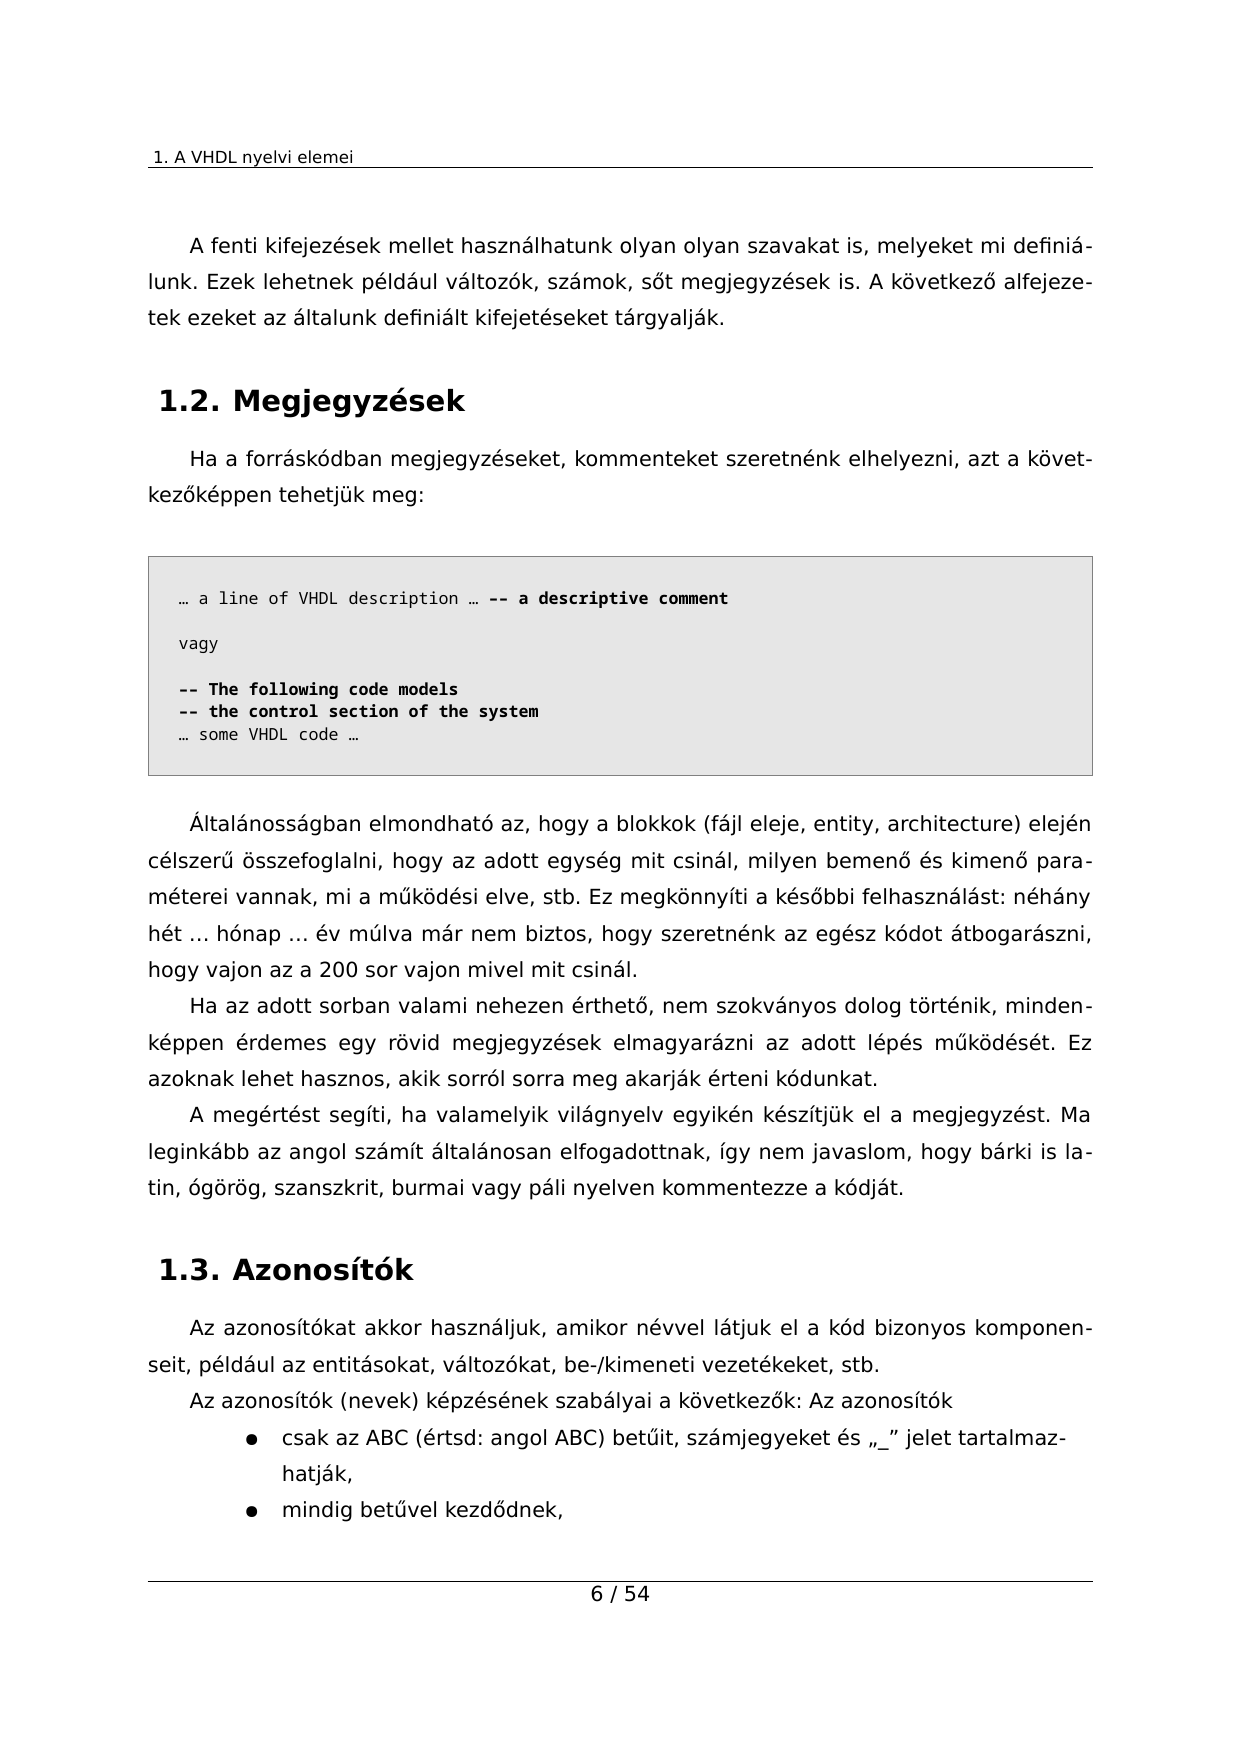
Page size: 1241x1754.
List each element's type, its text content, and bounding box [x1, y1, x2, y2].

list mindig betűvel kezdődnek, [244, 1498, 1093, 1522]
text Általánosságban elmondható az, hogy a blokkok (fájl eleje, entity, architecture) elején célszerű összefoglalni, hogy az adott egység mit csinál, milyen bemenő és kimenő para­méterei vannak, mi a működési elve, stb. Ez megkönnyíti a későbbi felhasználást: néhány hét … hónap … év múlva már nem biztos, hogy szeretnénk az egész kódot átbogarászni, hogy vajon az a 200 sor vajon mivel mit csinál. [148, 812, 1093, 982]
subtitle Megjegyzések [148, 384, 1093, 418]
text … a line of VHDL description … –– a descriptive comment [149, 557, 1092, 579]
text –– the control section of the system [149, 669, 1092, 692]
text –– The following code models [149, 647, 1092, 669]
text … some VHDL code … [149, 692, 1092, 775]
text A megértést segíti, ha valamelyik világnyelv egyikén készítjük el a megjegyzést. Ma leginkább az angol számít általánosan elfogadottnak, így nem javaslom, hogy bárki is la­tin, ógörög, szanszkrit, burmai vagy páli nyelven kommentezze a kódját. [148, 1103, 1093, 1200]
text Ha az adott sorban valami nehezen érthető, nem szokványos dolog történik, minden­képpen érdemes egy rövid megjegyzések elmagyarázni az adott lépés működését. Ez azoknak lehet hasznos, akik sorról sorra meg akarják érteni kódunkat. [148, 994, 1093, 1091]
text A fenti kifejezések mellet használhatunk olyan olyan szavakat is, melyeket mi definiá­lunk. Ezek lehetnek például változók, számok, sőt megjegyzések is. A következő alfejeze­tek ezeket az általunk definiált kifejetéseket tárgyalják. [148, 234, 1093, 331]
text Az azonosítókat akkor használjuk, amikor névvel látjuk el a kód bizonyos komponen­seit, például az entitásokat, változókat, be-/kimeneti vezetékeket, stb. [148, 1316, 1093, 1377]
text vagy [149, 601, 1092, 624]
list csak az ABC (értsd: angol ABC) betűit, számjegyeket és „_” jelet tartalmaz­hatják, [244, 1426, 1093, 1486]
text Ha a forráskódban megjegyzéseket, kommenteket szeretnénk elhelyezni, azt a követ­kezőképpen tehetjük meg: [148, 447, 1093, 507]
text Az azonosítók (nevek) képzésének szabályai a következők: Az azonosítók [148, 1389, 1093, 1413]
subtitle Azonosítók [148, 1254, 1093, 1288]
